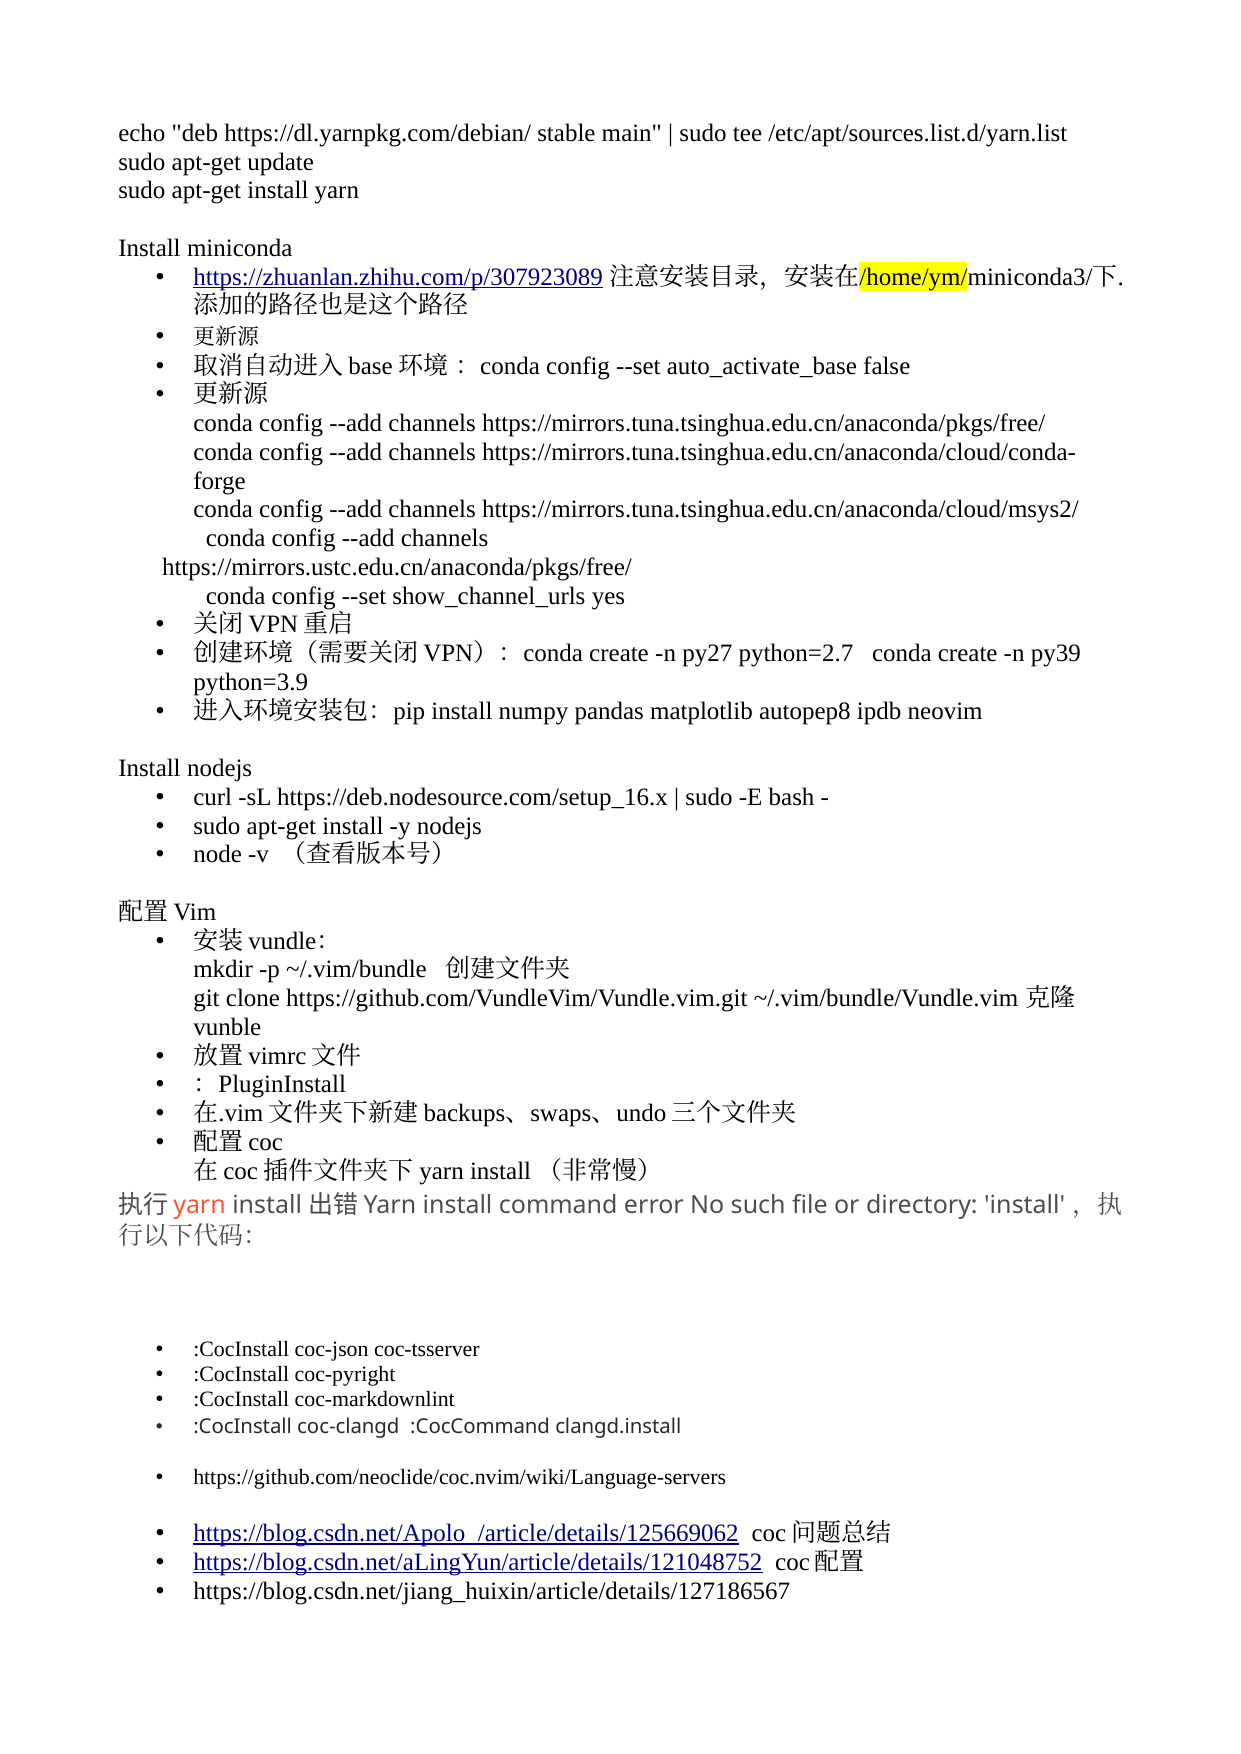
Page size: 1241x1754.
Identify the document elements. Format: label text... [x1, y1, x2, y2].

list 创建环境（需要关闭VPN）：conda create -n py27 python=2.7 conda create -n py39 python=3.9 [156, 638, 1122, 696]
text 执行yarn install 出错Yarn install command error No such file or directory: 'install' ，执行以下代码： [118, 1184, 1122, 1249]
text echo "deb https://dl.yarnpkg.com/debian/ stable main" | sudo tee /etc/apt/sources.list.d/yarn.list [118, 118, 1122, 147]
list git clone https://github.com/VundleVim/Vundle.vim.git ~/.vim/bundle/Vundle.vim 克隆vunble [156, 983, 1122, 1041]
list conda config --add channels https://mirrors.tuna.tsinghua.edu.cn/anaconda/cloud/msys2/ [156, 494, 1122, 523]
text sudo apt-get update [118, 147, 1122, 176]
list conda config --add channels https://mirrors.tuna.tsinghua.edu.cn/anaconda/cloud/conda-forge [156, 437, 1122, 494]
text conda config --set show_channel_urls yes [118, 581, 1122, 609]
list ：PluginInstall [156, 1069, 1122, 1098]
list :CocInstall coc-markdownlint [156, 1386, 1122, 1411]
list 关闭VPN重启 [156, 609, 1122, 638]
list :CocInstall coc-clangd :CocCommand clangd.install [156, 1411, 1122, 1439]
list curl -sL https://deb.nodesource.com/setup_16.x | sudo -E bash - [156, 782, 1122, 811]
text sudo apt-get install yarn [118, 176, 1122, 204]
text 配置Vim [118, 897, 1122, 926]
text Install miniconda [118, 233, 1122, 262]
list 安装vundle： [156, 926, 1122, 954]
list :CocInstall coc-json coc-tsserver [156, 1336, 1122, 1361]
list https://github.com/neoclide/coc.nvim/wiki/Language-servers [156, 1464, 1122, 1489]
text Install nodejs [118, 753, 1122, 782]
list 更新源 [156, 379, 1122, 408]
list 配置coc [156, 1127, 1122, 1156]
list https://zhuanlan.zhihu.com/p/307923089 注意安装目录，安装在/home/ym/miniconda3/下.添加的路径也是这个路径 [156, 262, 1122, 319]
list 取消自动进入base 环境 ：conda config --set auto_activate_base false [156, 351, 1122, 379]
list 在coc插件文件夹下 yarn install （非常慢） [156, 1156, 1122, 1184]
text conda config --add channels https://mirrors.ustc.edu.cn/anaconda/pkgs/free/ [118, 523, 1122, 581]
list https://blog.csdn.net/aLingYun/article/details/121048752 coc配置 [156, 1547, 1122, 1576]
list 更新源 [156, 319, 1122, 351]
list :CocInstall coc-pyright [156, 1361, 1122, 1386]
list https://blog.csdn.net/jiang_huixin/article/details/127186567 [156, 1576, 1122, 1604]
list 放置vimrc文件 [156, 1041, 1122, 1069]
list 进入环境安装包：pip install numpy pandas matplotlib autopep8 ipdb neovim [156, 696, 1122, 724]
list 在.vim文件夹下新建backups、swaps、undo三个文件夹 [156, 1098, 1122, 1127]
list sudo apt-get install -y nodejs [156, 811, 1122, 839]
list mkdir -p ~/.vim/bundle 创建文件夹 [156, 954, 1122, 983]
list node -v （查看版本号） [156, 839, 1122, 868]
list conda config --add channels https://mirrors.tuna.tsinghua.edu.cn/anaconda/pkgs/free/ [156, 408, 1122, 437]
list https://blog.csdn.net/Apolo_/article/details/125669062 coc问题总结 [156, 1518, 1122, 1547]
